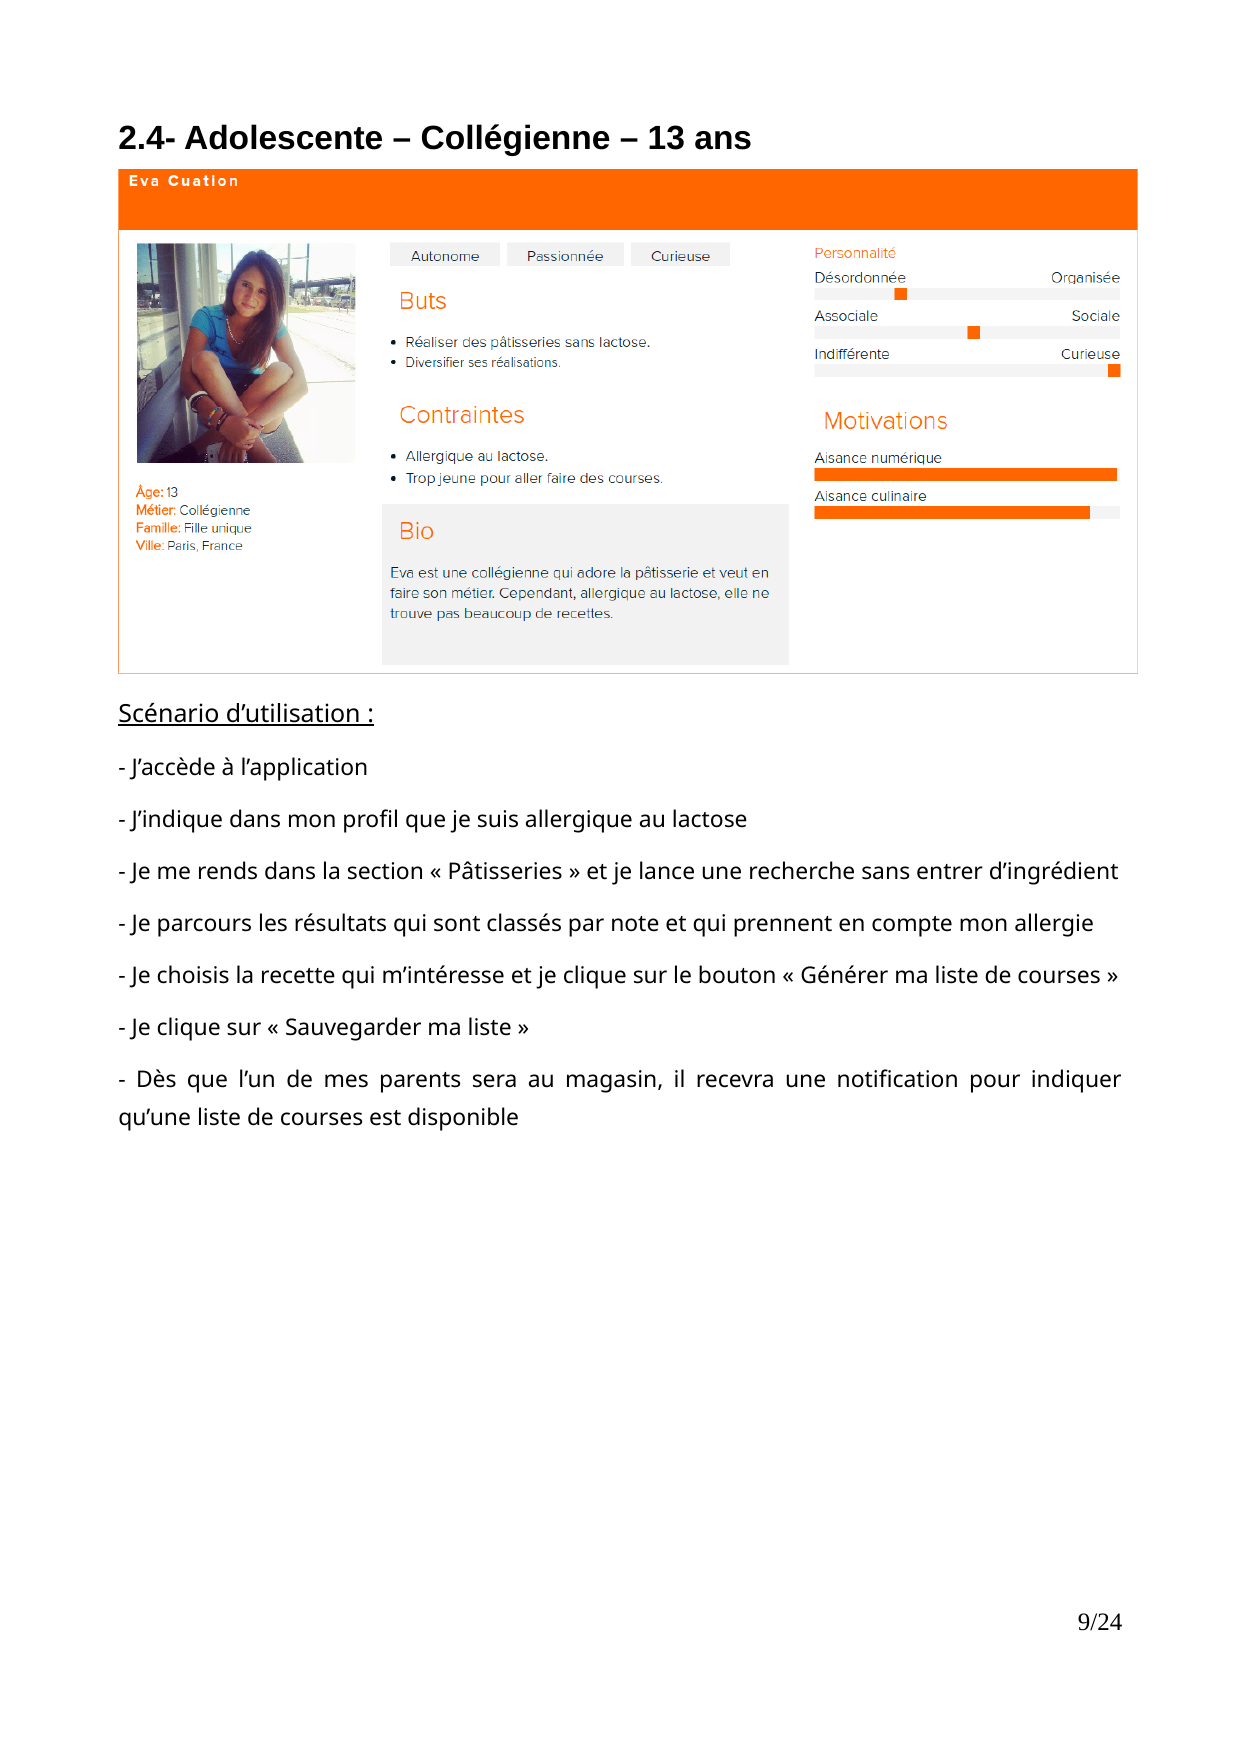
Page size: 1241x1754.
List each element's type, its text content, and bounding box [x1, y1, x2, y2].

text - J’indique dans mon profil que je suis allergique au lactose [118, 803, 1122, 834]
text - J’accède à l’application [118, 751, 1122, 782]
text - Je choisis la recette qui m’intéresse et je clique sur le bouton « Générer ma liste de courses » [118, 959, 1122, 990]
picture [118, 169, 1138, 674]
subtitle 2.4- Adolescente – Collégienne – 13 ans [118, 118, 1122, 157]
text - Je me rends dans la section « Pâtisseries » et je lance une recherche sans entrer d’ingrédient [118, 855, 1122, 886]
text Scénario d’utilisation : [118, 695, 1122, 729]
text - Je clique sur « Sauvegarder ma liste » [118, 1011, 1122, 1042]
text - Dès que l’un de mes parents sera au magasin, il recevra une notification pour indiquer qu’une liste de courses est disponible [118, 1063, 1122, 1132]
text - Je parcours les résultats qui sont classés par note et qui prennent en compte mon allergie [118, 907, 1122, 938]
